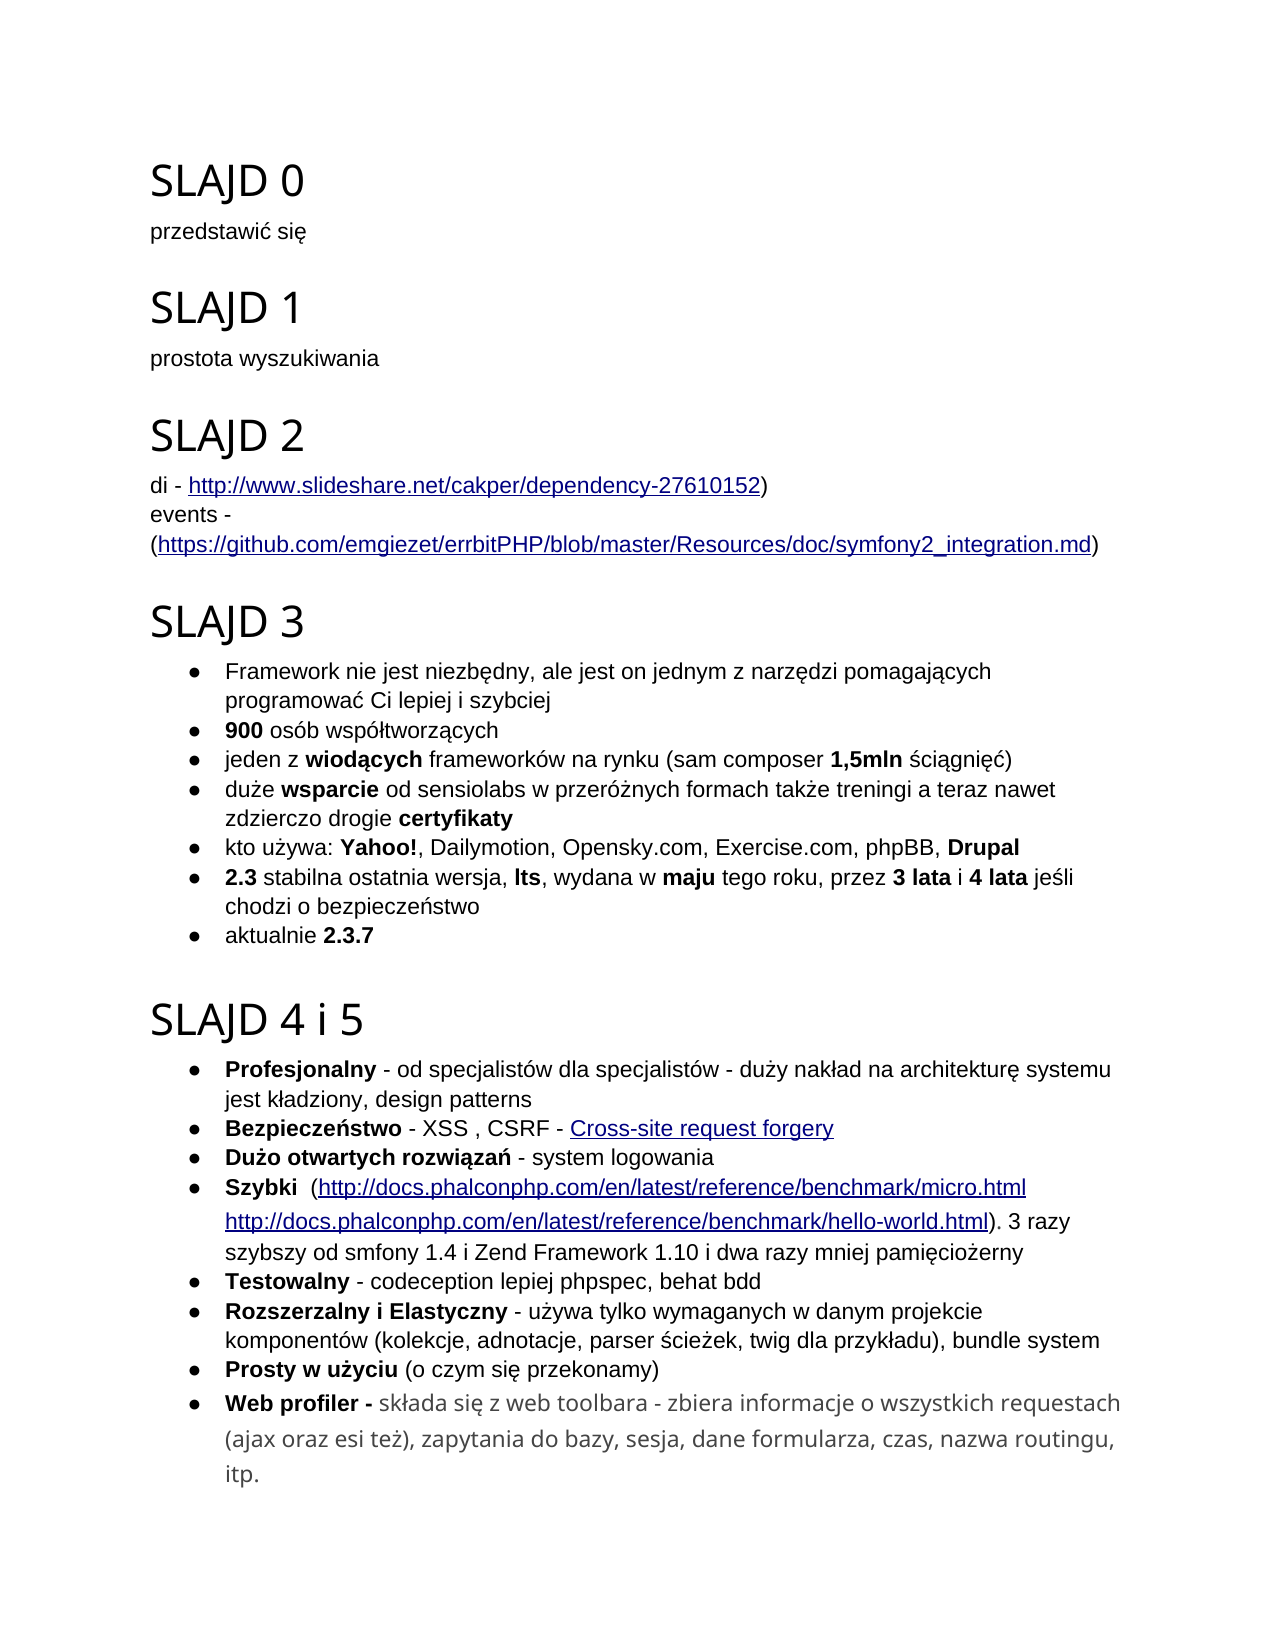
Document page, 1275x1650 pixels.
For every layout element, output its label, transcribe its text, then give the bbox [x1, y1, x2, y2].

list Dużo otwartych rozwiązań - system logowania [187, 1145, 1125, 1171]
list kto używa: Yahoo!, Dailymotion, Opensky.com, Exercise.com, phpBB, Drupal [187, 835, 1125, 861]
list Profesjonalny - od specjalistów dla specjalistów - duży nakład na architekturę systemu jest kładziony, design patterns [187, 1057, 1125, 1112]
list Framework nie jest niezbędny, ale jest on jednym z narzędzi pomagających programować Ci lepiej i szybciej [187, 659, 1125, 714]
list aktualnie 2.3.7 [187, 923, 1125, 949]
text events - (https://github.com/emgiezet/errbitPHP/blob/master/Resources/doc/symfony2_integration.md) [150, 502, 1125, 557]
list Web profiler - składa się z web toolbara - zbiera informacje o wszystkich requestach (ajax oraz esi też), zapytania do bazy, sesja, dane formularza, czas, nazwa routingu, itp. [187, 1387, 1125, 1490]
text prostota wyszukiwania [150, 346, 1125, 371]
list 900 osób współtworzących [187, 717, 1125, 743]
list jeden z wiodących frameworków na rynku (sam composer 1,5mln ściągnięć) [187, 747, 1125, 772]
list Bezpieczeństwo - XSS , CSRF - Cross-site request forgery [187, 1116, 1125, 1141]
list duże wsparcie od sensiolabs w przeróżnych formach także treningi a teraz nawet zdzierczo drogie certyfikaty [187, 776, 1125, 831]
text SLAJD 4 i 5 [150, 988, 1125, 1048]
list Prosty w użyciu (o czym się przekonamy) [187, 1357, 1125, 1383]
title SLAJD 1 [150, 277, 1125, 337]
text SLAJD 3 [150, 590, 1125, 650]
title przedstawić się [150, 218, 1125, 244]
list Testowalny - codeception lepiej phpspec, behat bdd [187, 1269, 1125, 1295]
title SLAJD 0 [150, 150, 1125, 209]
list Rozszerzalny i Elastyczny - używa tylko wymaganych w danym projekcie komponentów (kolekcje, adnotacje, parser ścieżek, twig dla przykładu), bundle system [187, 1298, 1125, 1353]
text di - http://www.slideshare.net/cakper/dependency-27610152) [150, 473, 1125, 498]
list Szybki (http://docs.phalconphp.com/en/latest/reference/benchmark/micro.html http://docs.phalconphp.com/en/latest/reference/benchmark/hello-world.html). 3 razy szybszy od smfony 1.4 i Zend Framework 1.10 i dwa razy mniej pamięciożerny [187, 1174, 1125, 1265]
list 2.3 stabilna ostatnia wersja, lts, wydana w maju tego roku, przez 3 lata i 4 lata jeśli chodzi o bezpieczeństwo [187, 864, 1125, 919]
text SLAJD 2 [150, 404, 1125, 464]
